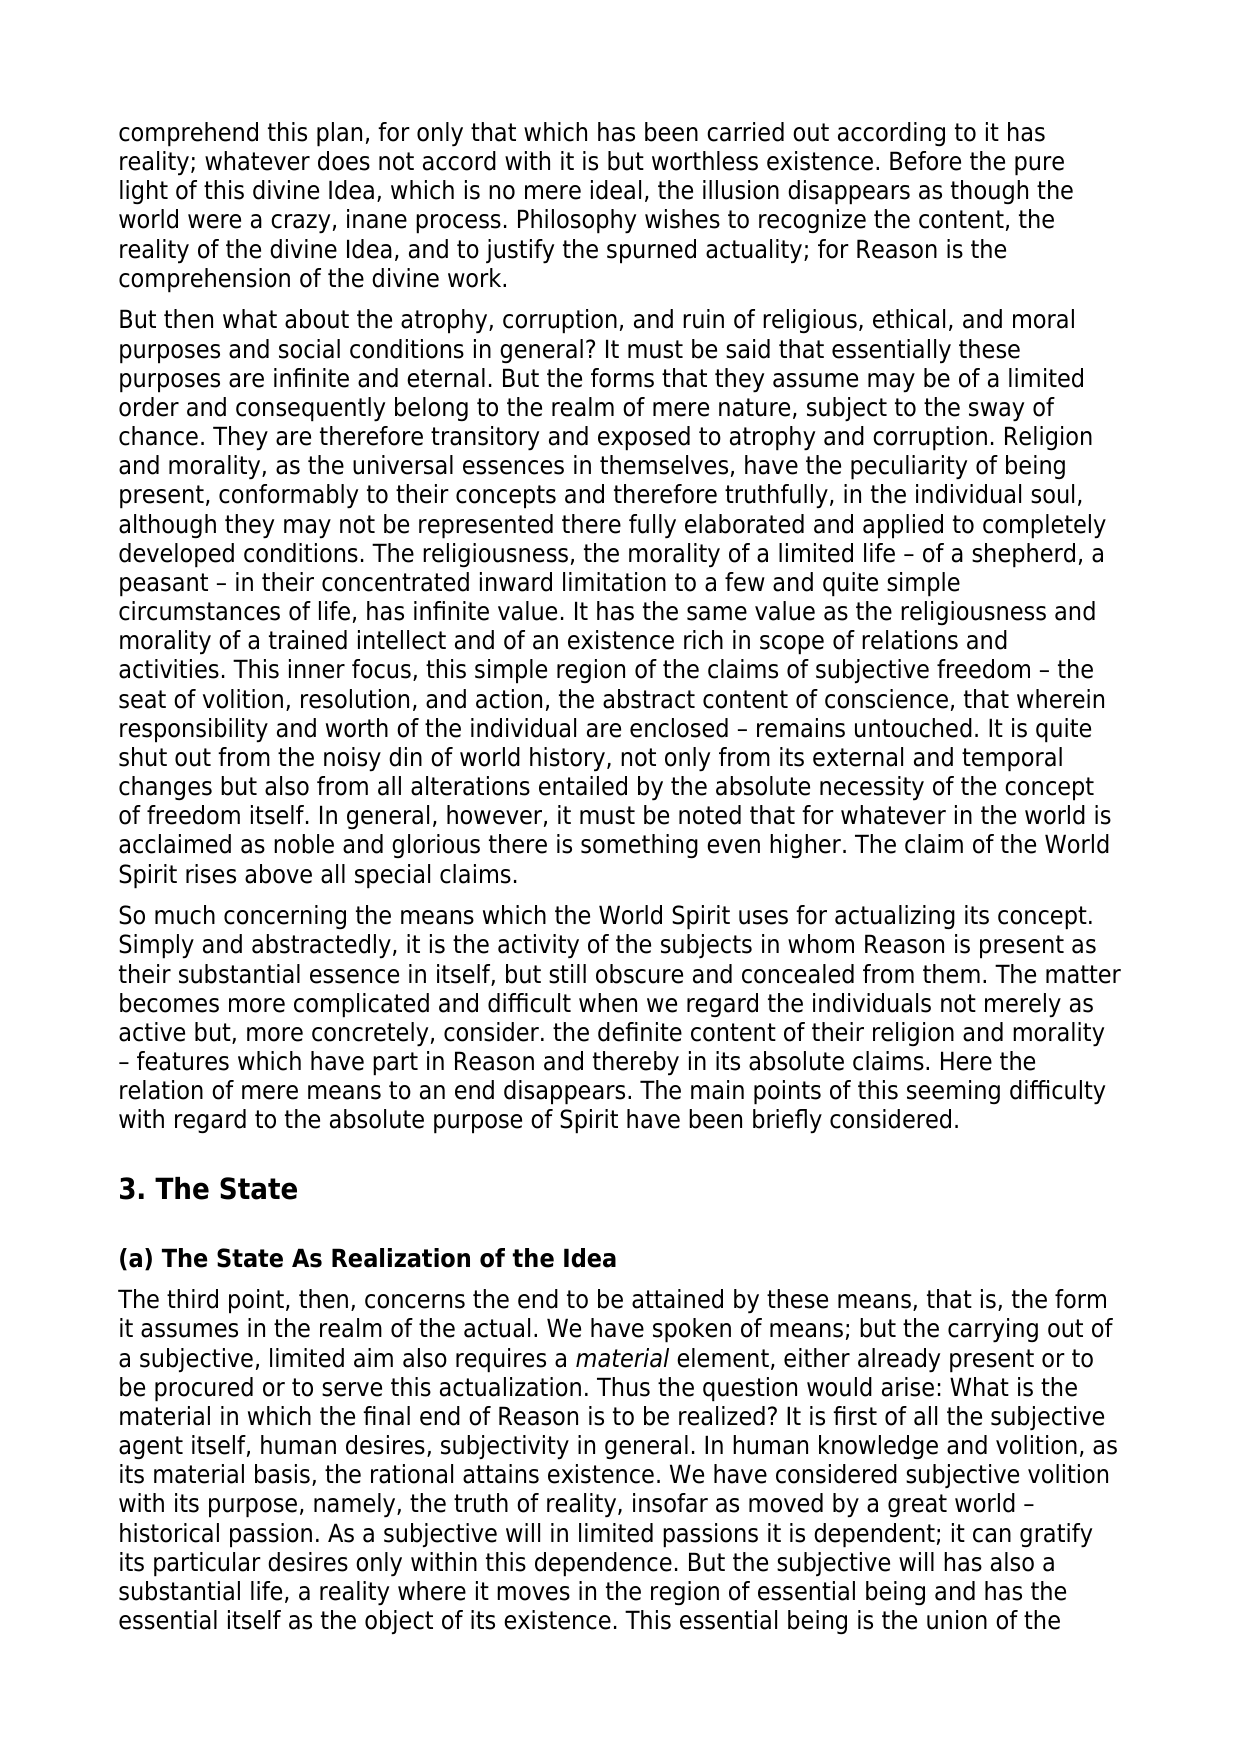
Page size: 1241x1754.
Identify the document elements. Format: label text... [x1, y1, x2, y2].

text So much concerning the means which the World Spirit uses for actualizing its concept. Simply and abstractedly, it is the activity of the subjects in whom Reason is present as their substantial essence in itself, but still obscure and concealed from them. The matter becomes more complicated and difficult when we regard the individuals not merely as active but, more concretely, consider. the definite content of their religion and morality – features which have part in Reason and thereby in its absolute claims. Here the relation of mere means to an end disappears. The main points of this seeming difficulty with regard to the absolute purpose of Spirit have been briefly considered. [118, 901, 1122, 1135]
text But then what about the atrophy, corruption, and ruin of religious, ethical, and moral purposes and social conditions in general? It must be said that essentially these purposes are infinite and eternal. But the forms that they assume may be of a limited order and consequently belong to the realm of mere nature, subject to the sway of chance. They are therefore transitory and exposed to atrophy and corruption. Religion and morality, as the universal essences in themselves, have the peculiarity of being present, conformably to their concepts and therefore truthfully, in the individual soul, although they may not be represented there fully elaborated and applied to completely developed conditions. The religiousness, the morality of a limited life – of a shepherd, a peasant – in their concentrated inward limitation to a few and quite simple circumstances of life, has infinite value. It has the same value as the religiousness and morality of a trained intellect and of an existence rich in scope of relations and activities. This inner focus, this simple region of the claims of subjective freedom – the seat of volition, resolution, and action, the abstract content of conscience, that wherein responsibility and worth of the individual are enclosed – remains untouched. It is quite shut out from the noisy din of world history, not only from its external and temporal changes but also from all alterations entailed by the absolute necessity of the concept of freedom itself. In general, however, it must be noted that for whatever in the world is acclaimed as noble and glorious there is something even higher. The claim of the World Spirit rises above all special claims. [118, 306, 1122, 889]
text The third point, then, concerns the end to be attained by these means, that is, the form it assumes in the realm of the actual. We have spoken of means; but the carrying out of a subjective, limited aim also requires a material element, either already present or to be procured or to serve this actualization. Thus the question would arise: What is the material in which the final end of Reason is to be realized? It is first of all the subjective agent itself, human desires, subjectivity in general. In human knowledge and volition, as its material basis, the rational attains existence. We have considered subjective volition with its purpose, namely, the truth of reality, insofar as moved by a great world – historical passion. As a subjective will in limited passions it is dependent; it can gratify its particular desires only within this dependence. But the subjective will has also a substantial life, a reality where it moves in the region of essential being and has the essential itself as the object of its existence. This essential being is the union of the [118, 1285, 1122, 1635]
subtitle 3. The State [118, 1172, 1122, 1206]
text comprehend this plan, for only that which has been carried out according to it has reality; whatever does not accord with it is but worthless existence. Before the pure light of this divine Idea, which is no mere ideal, the illusion disappears as though the world were a crazy, inane process. Philosophy wishes to recognize the content, the reality of the divine Idea, and to justify the spurned actuality; for Reason is the comprehension of the divine work. [118, 118, 1122, 293]
subtitle (a) The State As Realization of the Idea [118, 1244, 1122, 1273]
